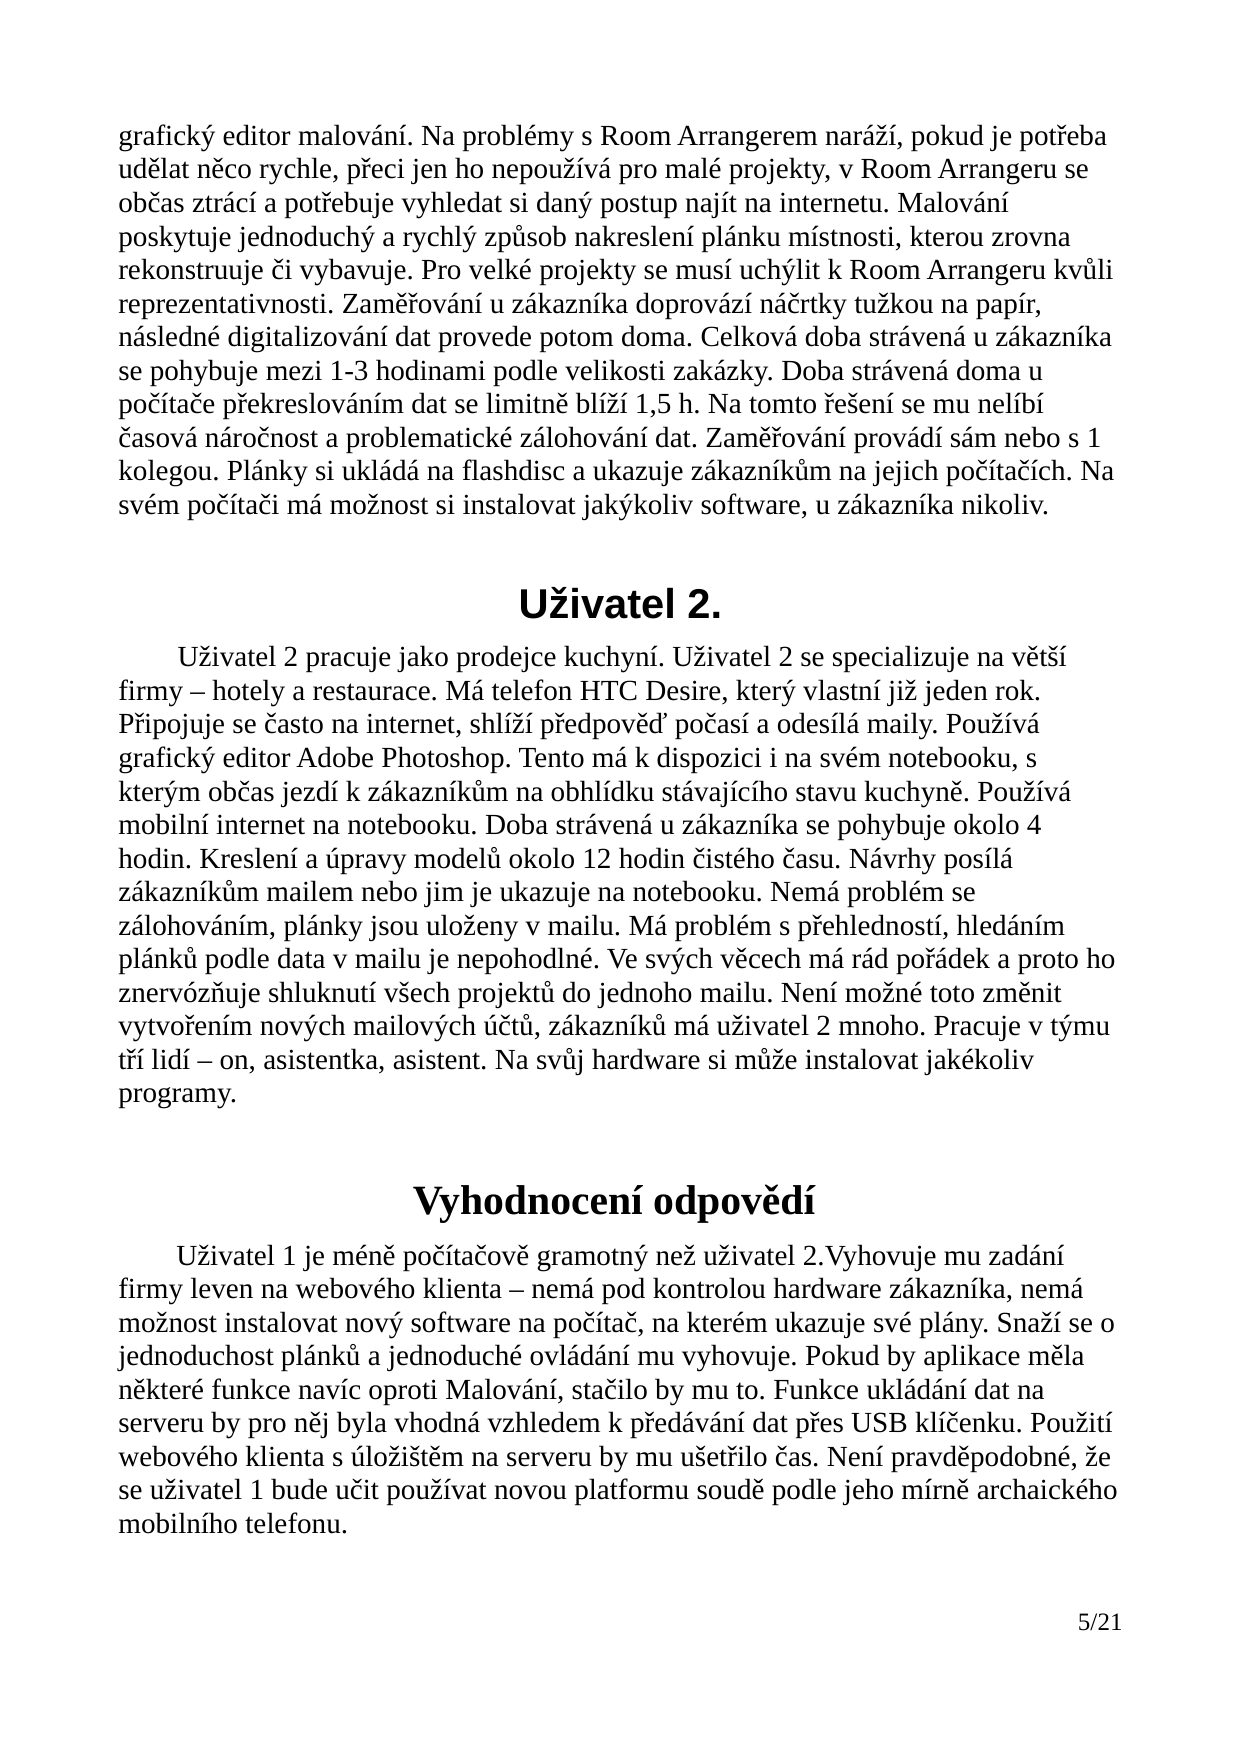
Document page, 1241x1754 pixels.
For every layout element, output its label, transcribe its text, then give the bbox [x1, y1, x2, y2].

text Uživatel 2 pracuje jako prodejce kuchyní. Uživatel 2 se specializuje na větší firmy – hotely a restaurace. Má telefon HTC Desire, který vlastní již jeden rok. Připojuje se často na internet, shlíží předpověď počasí a odesílá maily. Používá grafický editor Adobe Photoshop. Tento má k dispozici i na svém notebooku, s kterým občas jezdí k zákazníkům na obhlídku stávajícího stavu kuchyně. Používá mobilní internet na notebooku. Doba strávená u zákazníka se pohybuje okolo 4 hodin. Kreslení a úpravy modelů okolo 12 hodin čistého času. Návrhy posílá zákazníkům mailem nebo jim je ukazuje na notebooku. Nemá problém se zálohováním, plánky jsou uloženy v mailu. Má problém s přehledností, hledáním plánků podle data v mailu je nepohodlné. Ve svých věcech má rád pořádek a proto ho znervózňuje shluknutí všech projektů do jednoho mailu. Není možné toto změnit vytvořením nových mailových účtů, zákazníků má uživatel 2 mnoho. Pracuje v týmu tří lidí – on, asistentka, asistent. Na svůj hardware si může instalovat jakékoliv programy. [118, 639, 1122, 1109]
subtitle Uživatel 2. [118, 579, 1122, 627]
subtitle Vyhodnocení odpovědí [118, 1168, 1122, 1225]
text Uživatel 1 je méně počítačově gramotný než uživatel 2.Vyhovuje mu zadání firmy leven na webového klienta – nemá pod kontrolou hardware zákazníka, nemá možnost instalovat nový software na počítač, na kterém ukazuje své plány. Snaží se o jednoduchost plánků a jednoduché ovládání mu vyhovuje. Pokud by aplikace měla některé funkce navíc oproti Malování, stačilo by mu to. Funkce ukládání dat na serveru by pro něj byla vhodná vzhledem k předávání dat přes USB klíčenku. Použití webového klienta s úložištěm na serveru by mu ušetřilo čas. Není pravděpodobné, že se uživatel 1 bude učit používat novou platformu soudě podle jeho mírně archaického mobilního telefonu. [118, 1238, 1122, 1539]
text grafický editor malování. Na problémy s Room Arrangerem naráží, pokud je potřeba udělat něco rychle, přeci jen ho nepoužívá pro malé projekty, v Room Arrangeru se občas ztrácí a potřebuje vyhledat si daný postup najít na internetu. Malování poskytuje jednoduchý a rychlý způsob nakreslení plánku místnosti, kterou zrovna rekonstruuje či vybavuje. Pro velké projekty se musí uchýlit k Room Arrangeru kvůli reprezentativnosti. Zaměřování u zákazníka doprovází náčrtky tužkou na papír, následné digitalizování dat provede potom doma. Celková doba strávená u zákazníka se pohybuje mezi 1-3 hodinami podle velikosti zakázky. Doba strávená doma u počítače překreslováním dat se limitně blíží 1,5 h. Na tomto řešení se mu nelíbí časová náročnost a problematické zálohování dat. Zaměřování provádí sám nebo s 1 kolegou. Plánky si ukládá na flashdisc a ukazuje zákazníkům na jejich počítačích. Na svém počítači má možnost si instalovat jakýkoliv software, u zákazníka nikoliv. [118, 118, 1122, 521]
